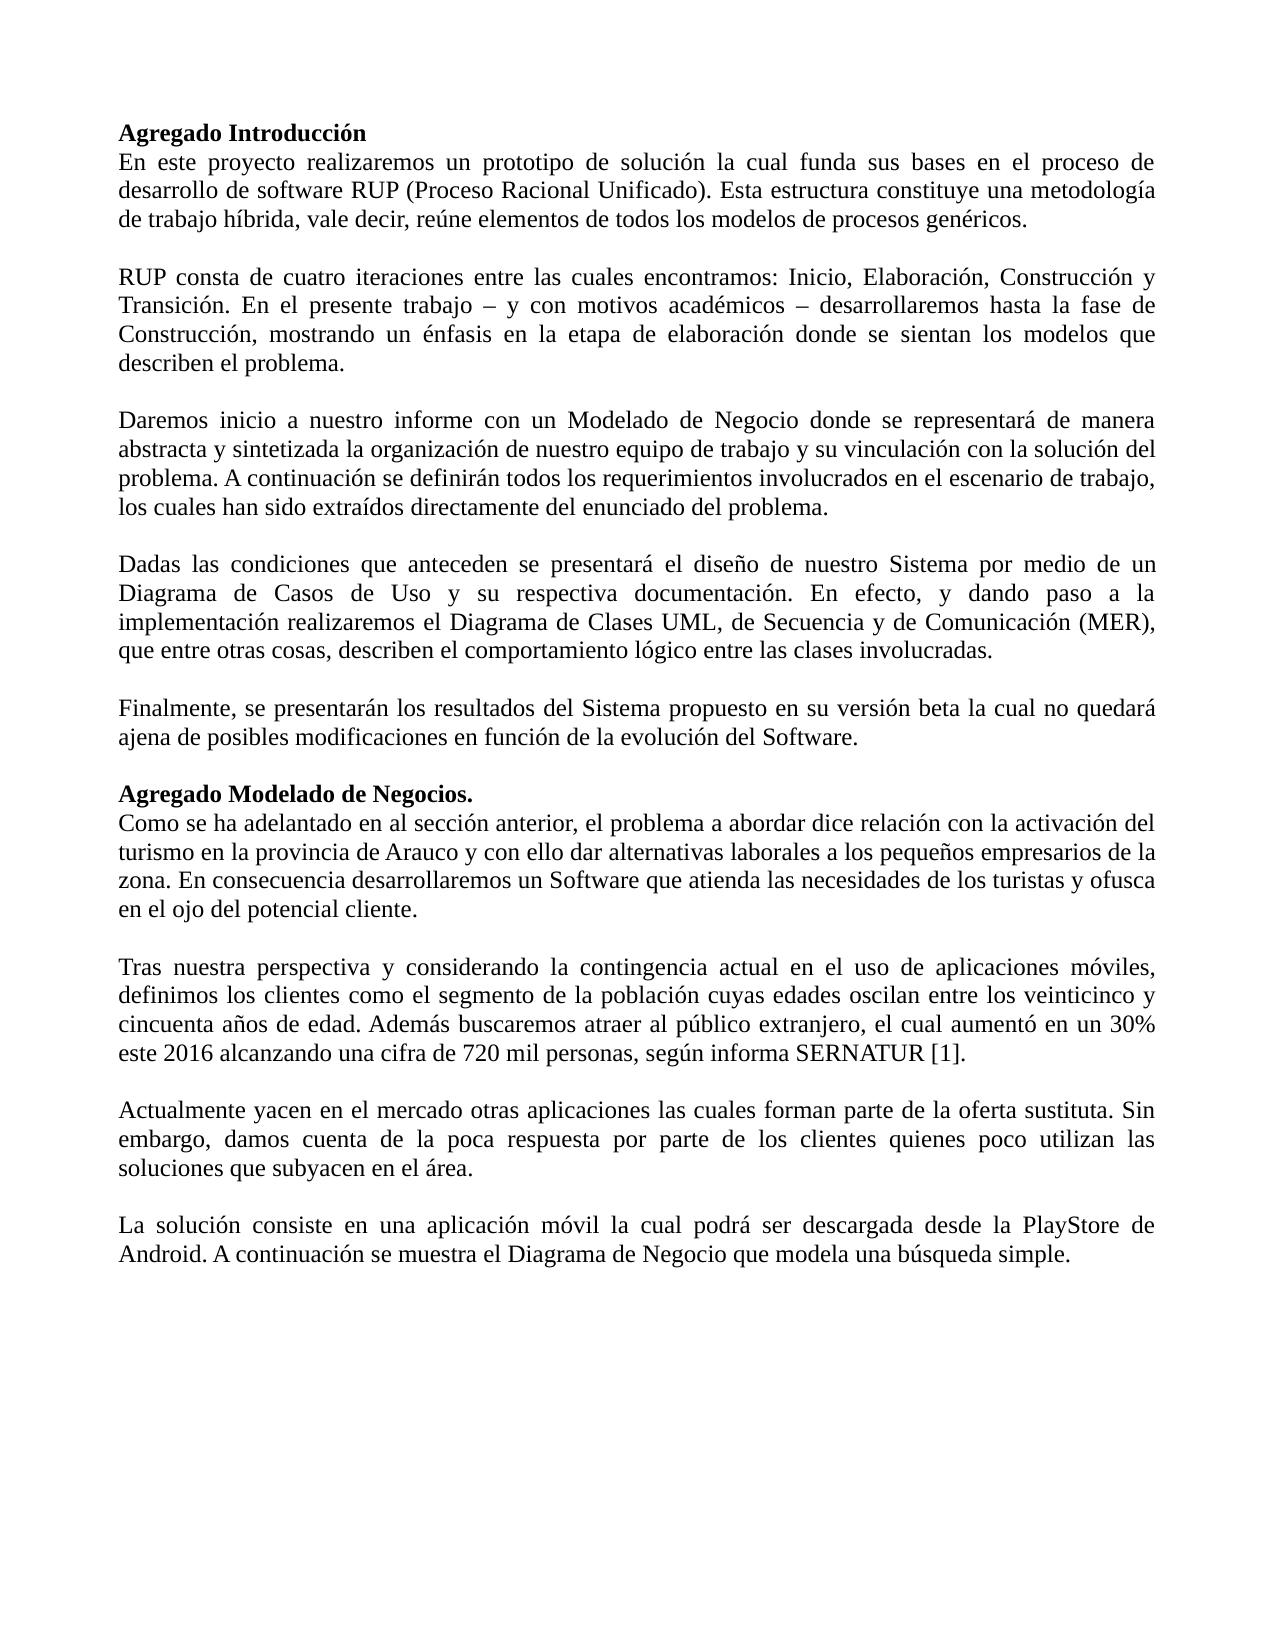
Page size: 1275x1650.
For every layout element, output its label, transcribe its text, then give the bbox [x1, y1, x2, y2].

text Actualmente yacen en el mercado otras aplicaciones las cuales forman parte de la oferta sustituta. Sin embargo, damos cuenta de la poca respuesta por parte de los clientes quienes poco utilizan las soluciones que subyacen en el área. [118, 1096, 1157, 1182]
text Tras nuestra perspectiva y considerando la contingencia actual en el uso de aplicaciones móviles, definimos los clientes como el segmento de la población cuyas edades oscilan entre los veinticinco y cincuenta años de edad. Además buscaremos atraer al público extranjero, el cual aumentó en un 30% este 2016 alcanzando una cifra de 720 mil personas, según informa SERNATUR [1]. [118, 952, 1157, 1067]
text En este proyecto realizaremos un prototipo de solución la cual funda sus bases en el proceso de desarrollo de software RUP (Proceso Racional Unificado). Esta estructura constituye una metodología de trabajo híbrida, vale decir, reúne elementos de todos los modelos de procesos genéricos. [118, 147, 1157, 233]
text Agregado Modelado de Negocios. [118, 779, 1157, 808]
text Finalmente, se presentarán los resultados del Sistema propuesto en su versión beta la cual no quedará ajena de posibles modificaciones en función de la evolución del Software. [118, 693, 1157, 751]
text Dadas las condiciones que anteceden se presentará el diseño de nuestro Sistema por medio de un Diagrama de Casos de Uso y su respectiva documentación. En efecto, y dando paso a la implementación realizaremos el Diagrama de Clases UML, de Secuencia y de Comunicación (MER), que entre otras cosas, describen el comportamiento lógico entre las clases involucradas. [118, 549, 1157, 664]
text Agregado Introducción [118, 118, 1157, 147]
text Como se ha adelantado en al sección anterior, el problema a abordar dice relación con la activación del turismo en la provincia de Arauco y con ello dar alternativas laborales a los pequeños empresarios de la zona. En consecuencia desarrollaremos un Software que atienda las necesidades de los turistas y ofusca en el ojo del potencial cliente. [118, 808, 1157, 923]
text RUP consta de cuatro iteraciones entre las cuales encontramos: Inicio, Elaboración, Construcción y Transición. En el presente trabajo – y con motivos académicos – desarrollaremos hasta la fase de Construcción, mostrando un énfasis en la etapa de elaboración donde se sientan los modelos que describen el problema. [118, 262, 1157, 377]
text Daremos inicio a nuestro informe con un Modelado de Negocio donde se representará de manera abstracta y sintetizada la organización de nuestro equipo de trabajo y su vinculación con la solución del problema. A continuación se definirán todos los requerimientos involucrados en el escenario de trabajo, los cuales han sido extraídos directamente del enunciado del problema. [118, 406, 1157, 521]
text La solución consiste en una aplicación móvil la cual podrá ser descargada desde la PlayStore de Android. A continuación se muestra el Diagrama de Negocio que modela una búsqueda simple. [118, 1211, 1157, 1268]
